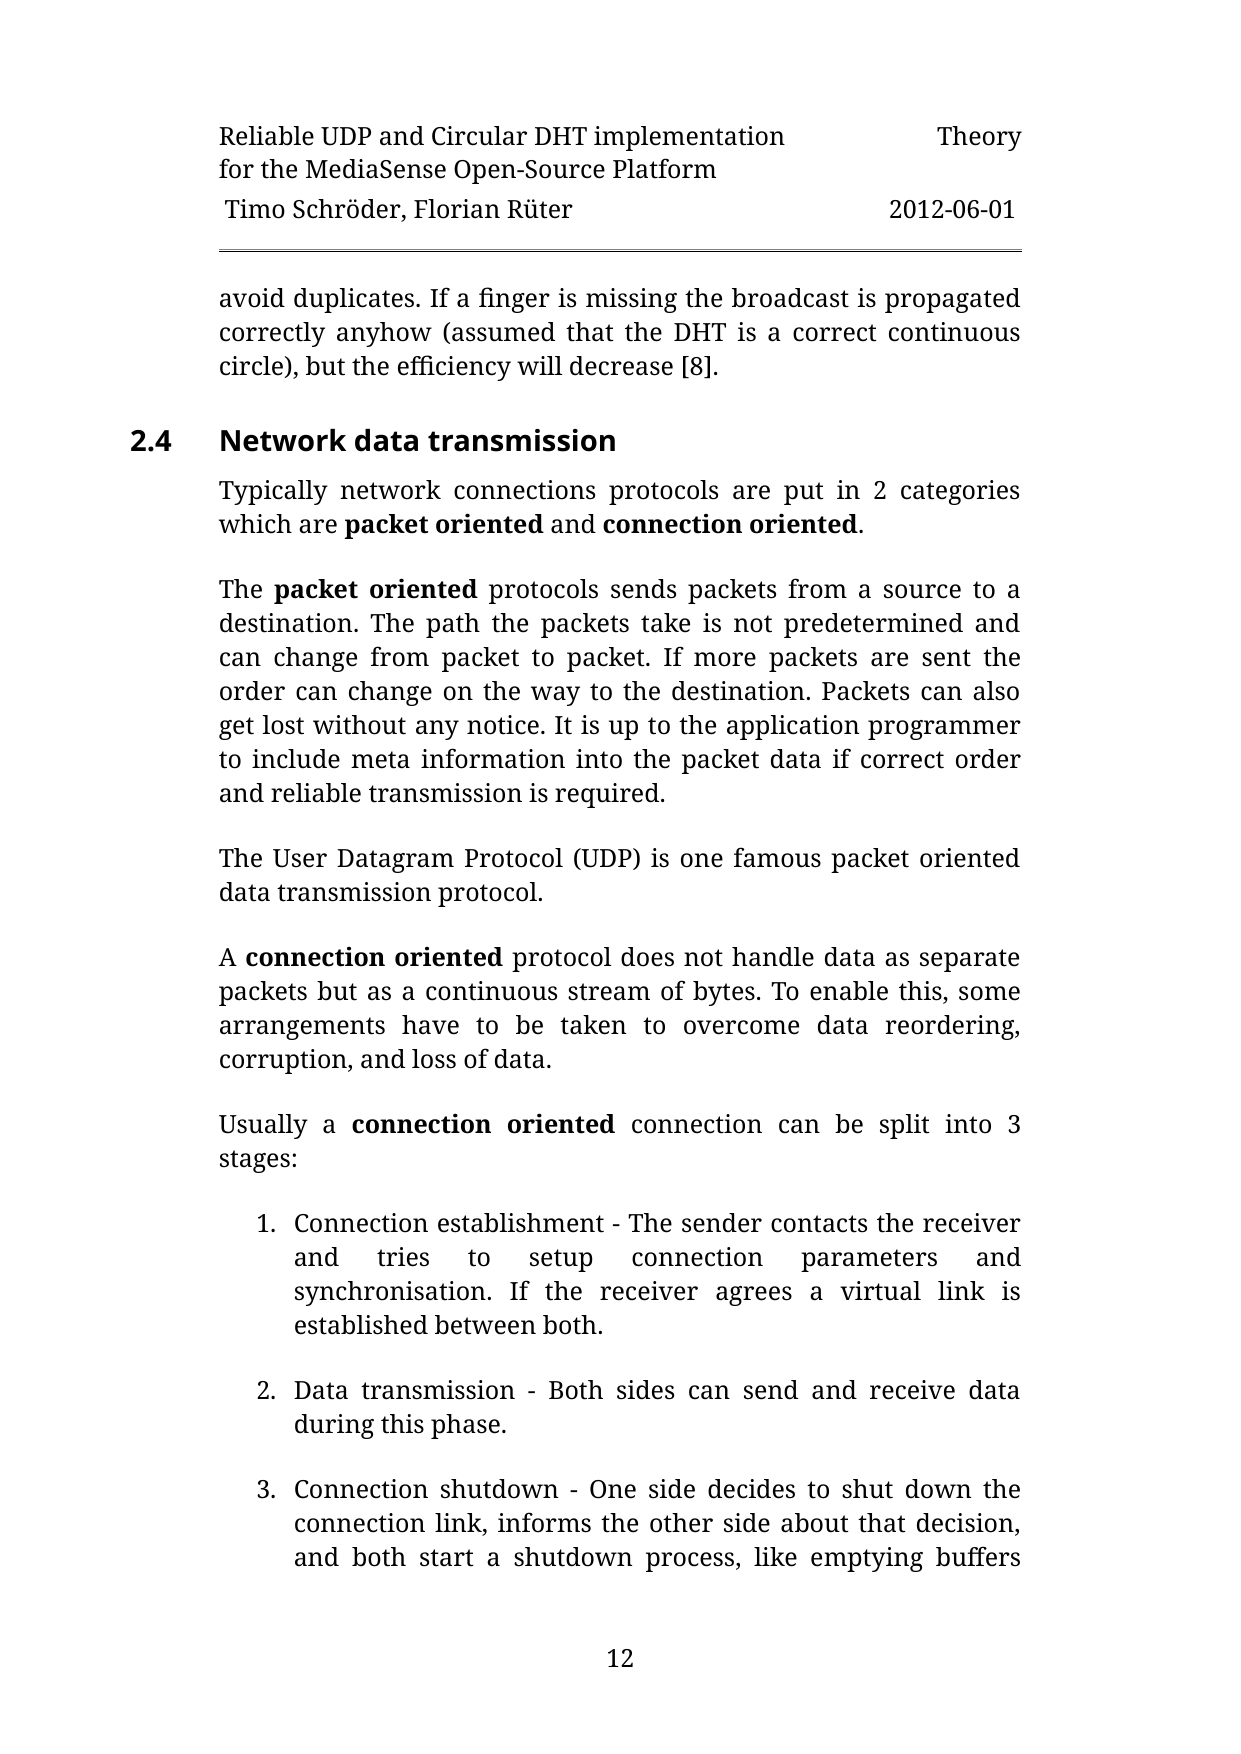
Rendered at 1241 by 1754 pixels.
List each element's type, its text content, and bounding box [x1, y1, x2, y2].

text Typically network connections protocols are put in 2 categories which are packet oriented and connection oriented. [218, 473, 1022, 541]
list Connection shutdown - One side decides to shut down the connection link, informs the other side about that decision, and both start a shutdown process, like emptying buffers [256, 1471, 1022, 1573]
subtitle Network data transmission [130, 420, 1022, 460]
text Usually a connection oriented connection can be split into 3 stages: [218, 1107, 1022, 1175]
list Data transmission - Both sides can send and receive data during this phase. [256, 1372, 1022, 1441]
text A connection oriented protocol does not handle data as separate packets but as a continuous stream of bytes. To enable this, some arrangements have to be taken to overcome data reordering, corruption, and loss of data. [218, 940, 1022, 1076]
text The User Datagram Protocol (UDP) is one famous packet oriented data transmission protocol. [218, 841, 1022, 909]
text avoid duplicates. If a finger is missing the broadcast is propagated correctly anyhow (assumed that the DHT is a correct continuous circle), but the efficiency will decrease [8]. [218, 281, 1022, 383]
list Connection establishment - The sender contacts the receiver and tries to setup connection parameters and synchronisation. If the receiver agrees a virtual link is established between both. [256, 1206, 1022, 1342]
text The packet oriented protocols sends packets from a source to a destination. The path the packets take is not predetermined and can change from packet to packet. If more packets are sent the order can change on the way to the destination. Packets can also get lost without any notice. It is up to the application programmer to include meta information into the packet data if correct order and reliable transmission is required. [218, 572, 1022, 810]
